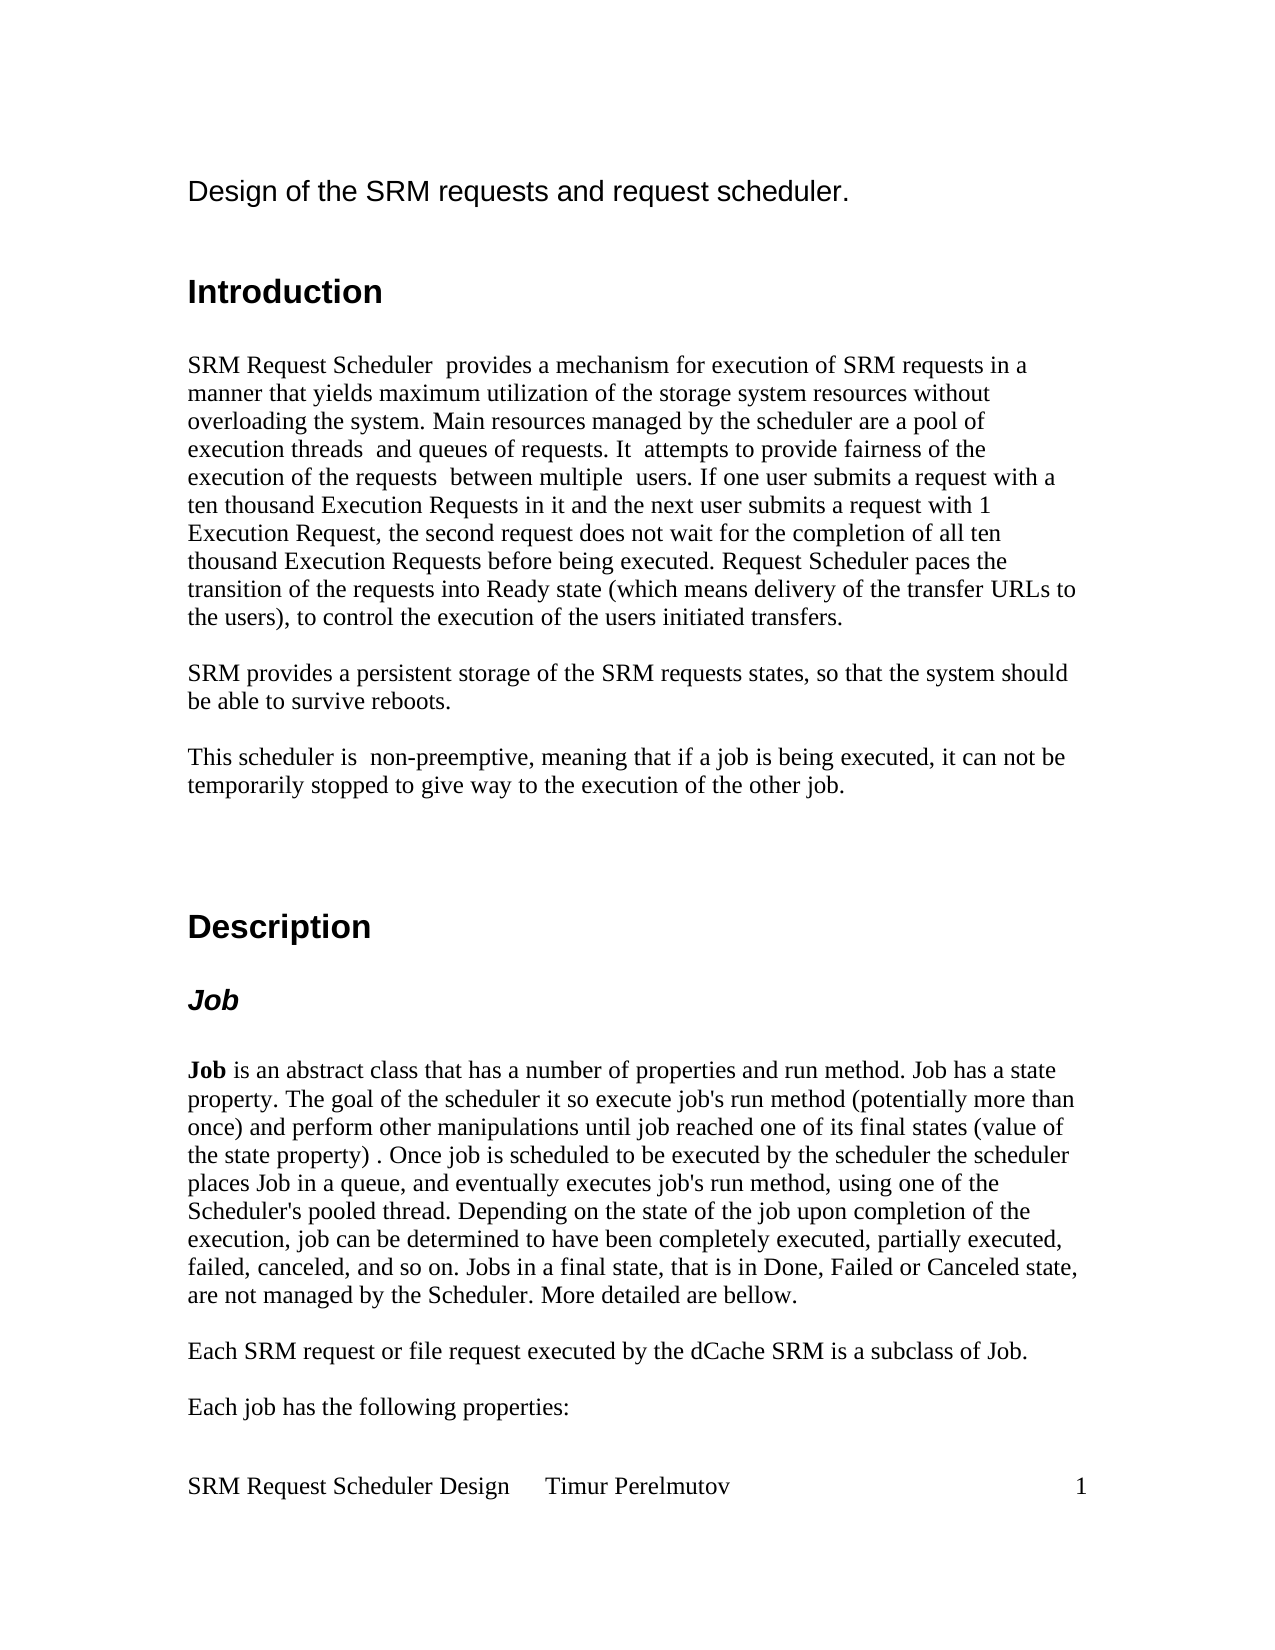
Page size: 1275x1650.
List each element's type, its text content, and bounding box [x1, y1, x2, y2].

subtitle Design of the SRM requests and request scheduler. [187, 175, 1087, 207]
subtitle Job [187, 983, 1087, 1016]
subtitle Description [187, 908, 1087, 946]
text SRM provides a persistent storage of the SRM requests states, so that the system should be able to survive reboots. [187, 659, 1087, 715]
text This scheduler is non-preemptive, meaning that if a job is being executed, it can not be temporarily stopped to give way to the execution of the other job. [187, 743, 1087, 799]
text Each SRM request or file request executed by the dCache SRM is a subclass of Job. [187, 1337, 1087, 1365]
text Job is an abstract class that has a number of properties and run method. Job has a state property. The goal of the scheduler it so execute job's run method (potentially more than once) and perform other manipulations until job reached one of its final states (value of the state property) . Once job is scheduled to be executed by the scheduler the scheduler places Job in a queue, and eventually executes job's run method, using one of the Scheduler's pooled thread. Depending on the state of the job upon completion of the execution, job can be determined to have been completely executed, partially executed, failed, canceled, and so on. Jobs in a final state, that is in Done, Failed or Canceled state, are not managed by the Scheduler. More detailed are bellow. [187, 1056, 1087, 1309]
text SRM Request Scheduler provides a mechanism for execution of SRM requests in a manner that yields maximum utilization of the storage system resources without overloading the system. Main resources managed by the scheduler are a pool of execution threads and queues of requests. It attempts to provide fairness of the execution of the requests between multiple users. If one user submits a request with a ten thousand Execution Requests in it and the next user submits a request with 1 Execution Request, the second request does not wait for the completion of all ten thousand Execution Requests before being executed. Request Scheduler paces the transition of the requests into Ready state (which means delivery of the transfer URLs to the users), to control the execution of the users initiated transfers. [187, 351, 1087, 631]
subtitle Introduction [187, 273, 1087, 311]
text Each job has the following properties: [187, 1393, 1087, 1421]
